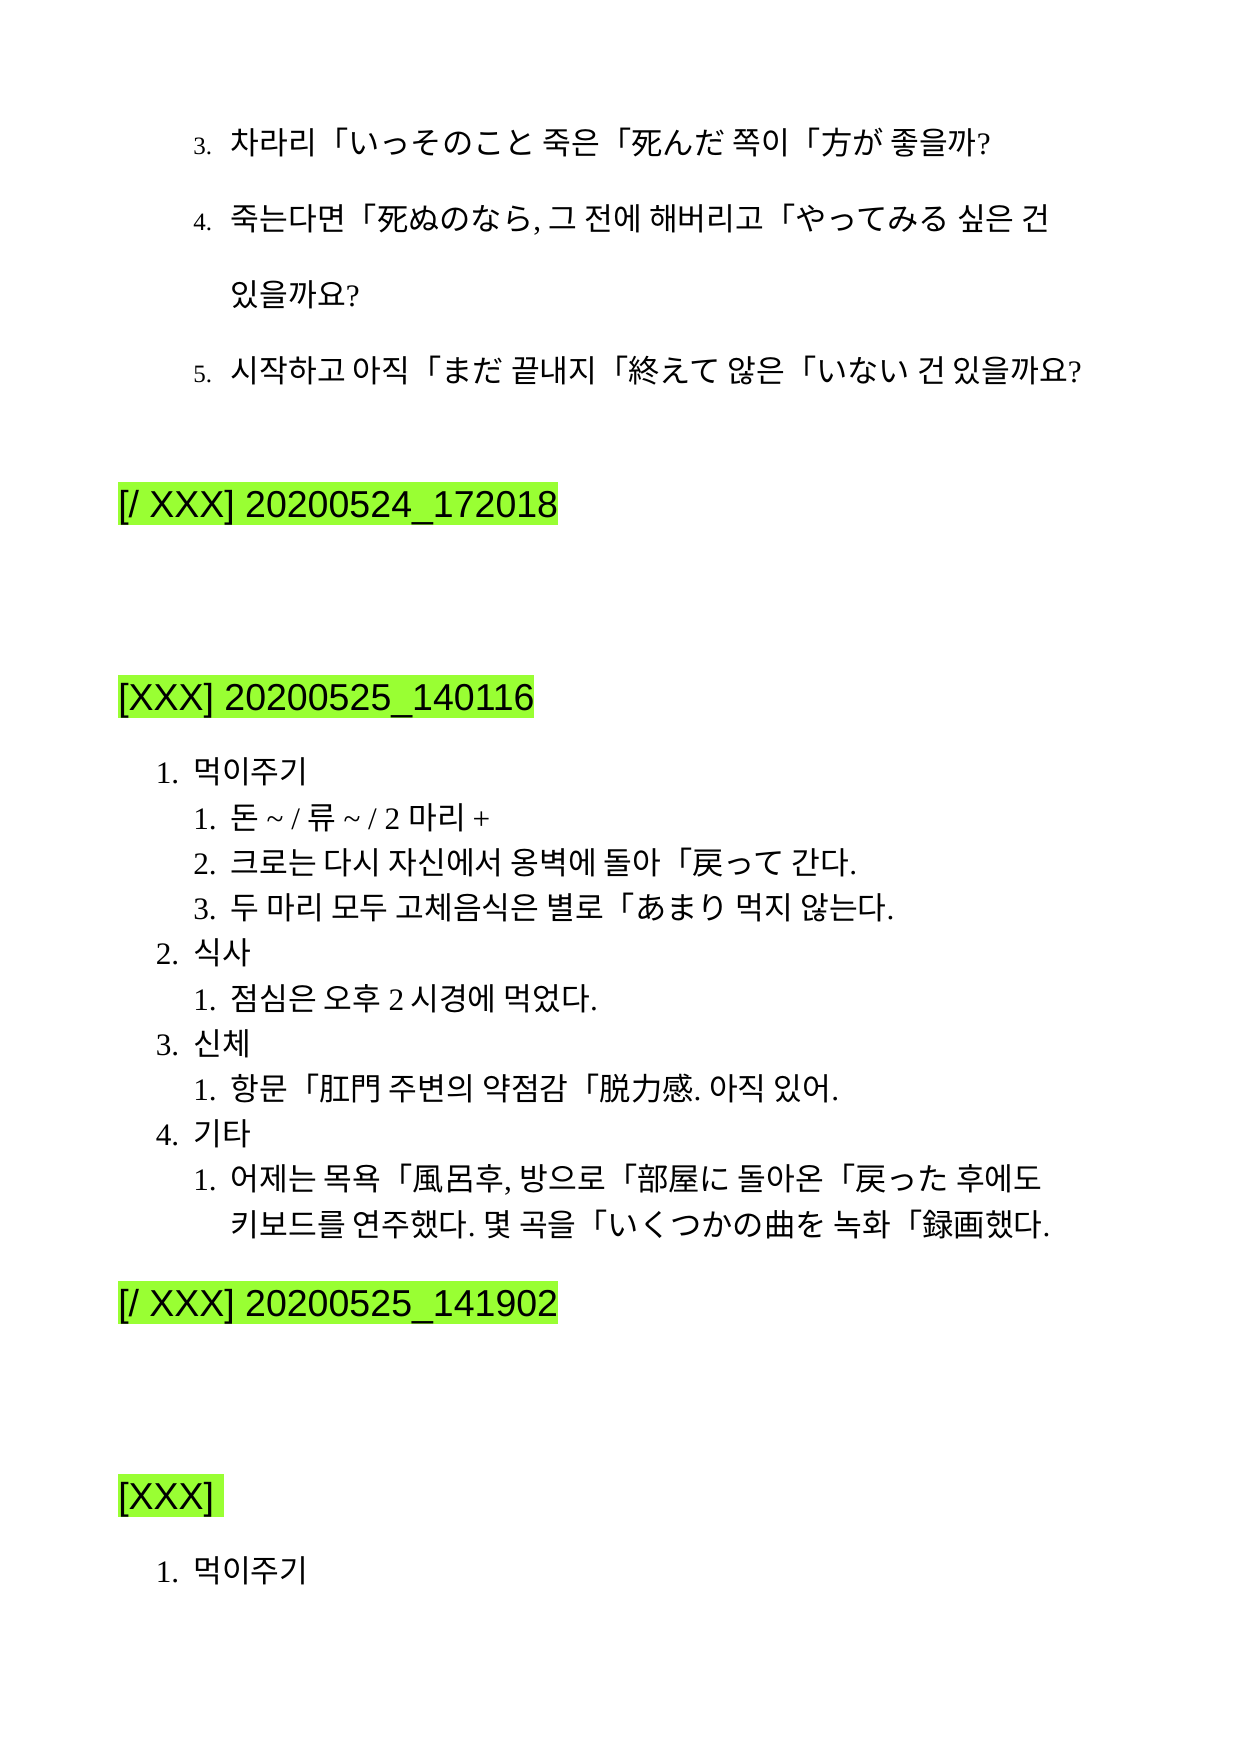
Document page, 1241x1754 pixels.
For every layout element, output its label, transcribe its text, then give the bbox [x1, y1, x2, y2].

text [XXX] [118, 1474, 1122, 1517]
text [XXX] 20200525_140116 [118, 675, 1122, 718]
text [/ XXX] 20200525_141902 [118, 1281, 1122, 1324]
list 신체 [156, 1019, 1122, 1064]
list 식사 [156, 928, 1122, 974]
list 돈 ~ / 류 ~ / 2 마리 + [193, 793, 1122, 838]
list 항문「肛門 주변의 약점감「脱力感. 아직 있어. [193, 1064, 1122, 1109]
list 어제는 목욕「風呂후, 방으로「部屋に 돌아온「戻った 후에도 키보드를 연주했다. 몇 곡을「いくつかの曲を 녹화「録画했다. [193, 1154, 1122, 1245]
list 먹이주기 [156, 1546, 1122, 1591]
text [/ XXX] 20200524_172018 [118, 482, 1122, 525]
list 두 마리 모두 고체음식은 별로「あまり 먹지 않는다. [193, 883, 1122, 928]
list 먹이주기 [156, 748, 1122, 793]
list 크로는 다시 자신에서 옹벽에 돌아「戻って 간다. [193, 838, 1122, 883]
list 차라리「いっそのこと 죽은「死んだ 쪽이「方が 좋을까? [193, 118, 1122, 163]
list 점심은 오후 2시경에 먹었다. [193, 974, 1122, 1019]
list 시작하고 아직「まだ 끝내지「終えて 않은「いない 건 있을까요? [193, 346, 1122, 391]
list 죽는다면「死ぬのなら, 그 전에 해버리고「やってみる 싶은 건 있을까요? [193, 194, 1122, 315]
list 기타 [156, 1109, 1122, 1154]
